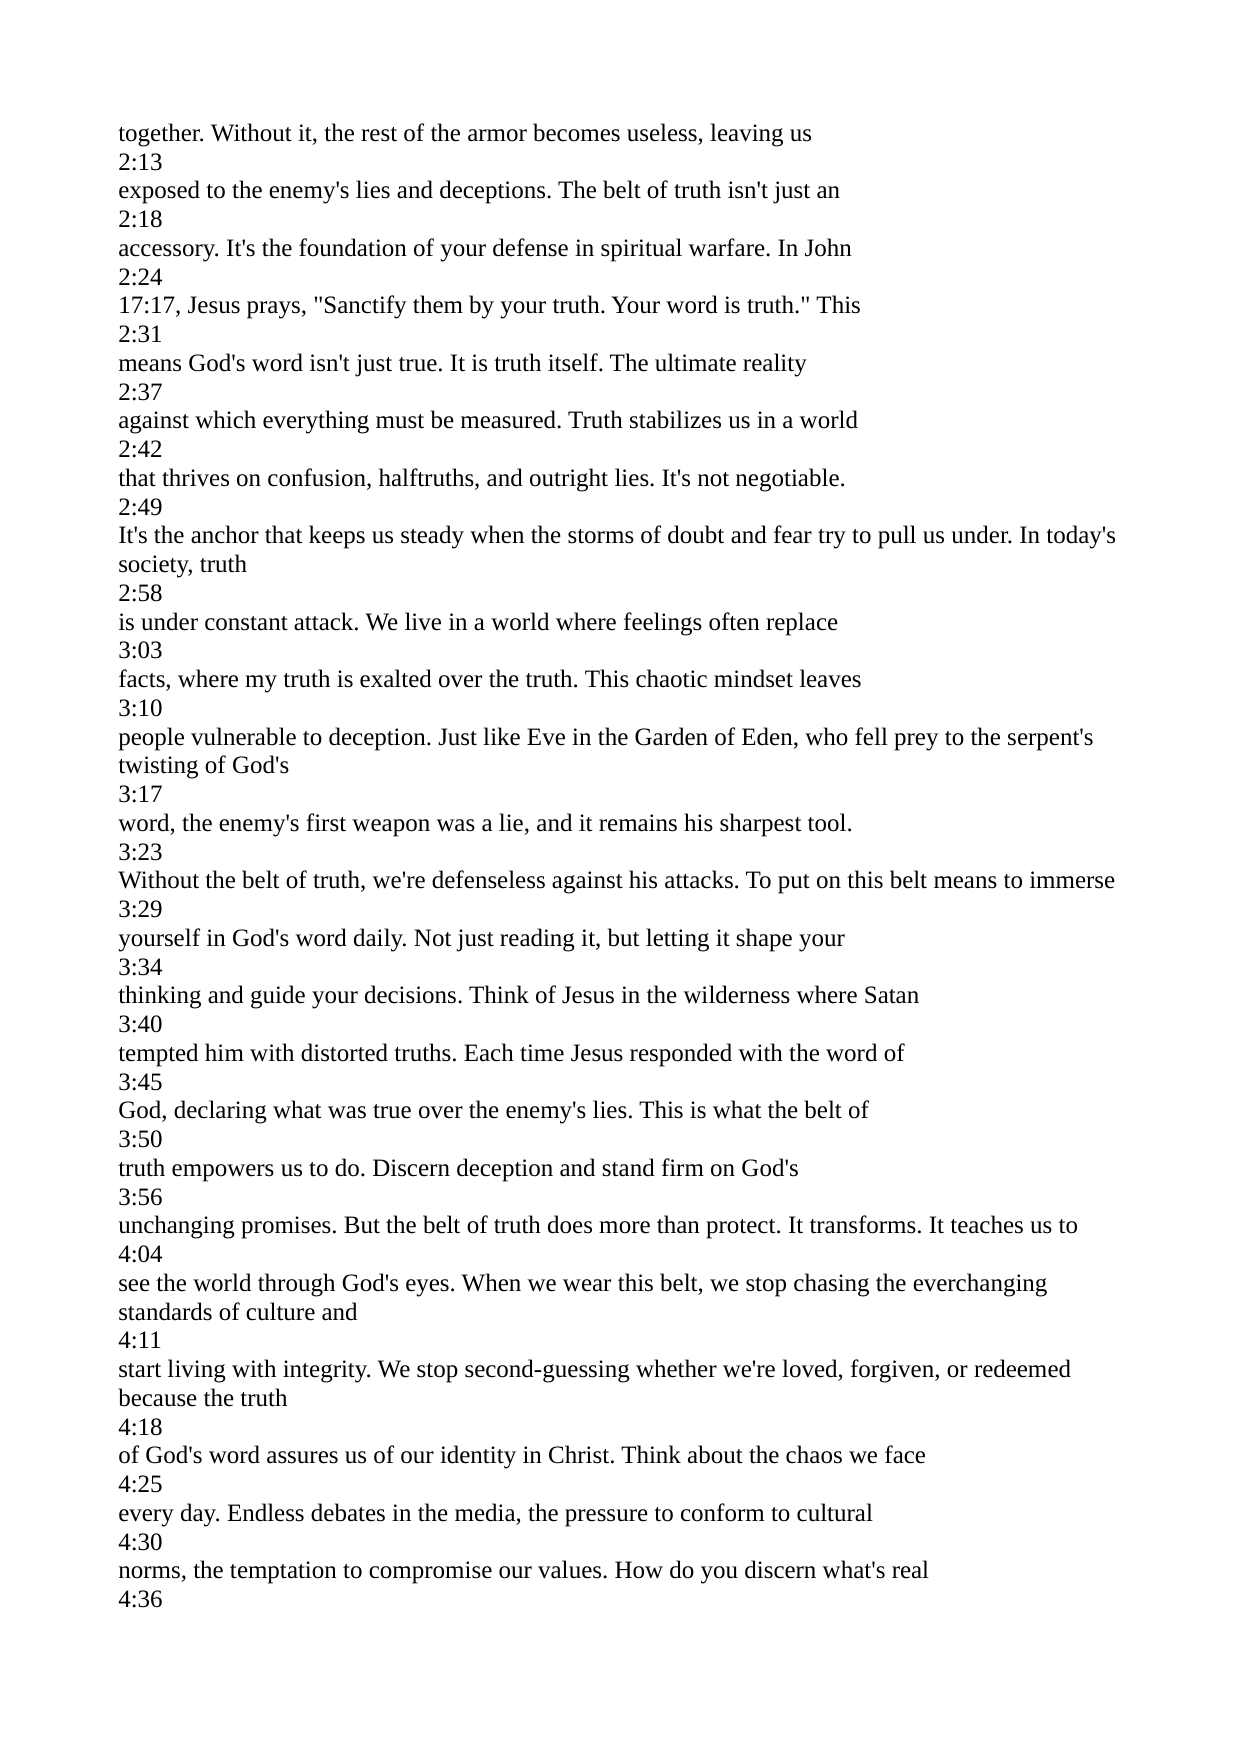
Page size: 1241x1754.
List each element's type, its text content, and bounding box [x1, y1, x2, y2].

text 3:56 [118, 1182, 1122, 1211]
text together. Without it, the rest of the armor becomes useless, leaving us [118, 118, 1122, 147]
text Without the belt of truth, we're defenseless against his attacks. To put on this belt means to immerse [118, 866, 1122, 894]
text 3:23 [118, 837, 1122, 866]
text that thrives on confusion, halftruths, and outright lies. It's not negotiable. [118, 463, 1122, 492]
text word, the enemy's first weapon was a lie, and it remains his sharpest tool. [118, 808, 1122, 837]
text It's the anchor that keeps us steady when the storms of doubt and fear try to pull us under. In today's society, truth [118, 521, 1122, 578]
text 3:40 [118, 1009, 1122, 1038]
text thinking and guide your decisions. Think of Jesus in the wilderness where Satan [118, 981, 1122, 1009]
text 2:42 [118, 434, 1122, 463]
text 2:58 [118, 578, 1122, 607]
text 2:31 [118, 319, 1122, 348]
text 2:13 [118, 147, 1122, 176]
text 4:18 [118, 1412, 1122, 1441]
text God, declaring what was true over the enemy's lies. This is what the belt of [118, 1096, 1122, 1124]
text 2:24 [118, 262, 1122, 291]
text 3:10 [118, 693, 1122, 722]
text norms, the temptation to compromise our values. How do you discern what's real [118, 1556, 1122, 1584]
text means God's word isn't just true. It is truth itself. The ultimate reality [118, 348, 1122, 377]
text is under constant attack. We live in a world where feelings often replace [118, 607, 1122, 636]
text facts, where my truth is exalted over the truth. This chaotic mindset leaves [118, 664, 1122, 693]
text 4:25 [118, 1469, 1122, 1498]
text 2:37 [118, 377, 1122, 406]
text accessory. It's the foundation of your defense in spiritual warfare. In John [118, 233, 1122, 262]
text 17:17, Jesus prays, "Sanctify them by your truth. Your word is truth." This [118, 291, 1122, 319]
text see the world through God's eyes. When we wear this belt, we stop chasing the everchanging standards of culture and [118, 1268, 1122, 1326]
text 3:17 [118, 779, 1122, 808]
text 3:50 [118, 1124, 1122, 1153]
text truth empowers us to do. Discern deception and stand firm on God's [118, 1153, 1122, 1182]
text against which everything must be measured. Truth stabilizes us in a world [118, 406, 1122, 434]
text 4:30 [118, 1527, 1122, 1556]
text start living with integrity. We stop second-guessing whether we're loved, forgiven, or redeemed because the truth [118, 1354, 1122, 1412]
text 3:34 [118, 952, 1122, 981]
text tempted him with distorted truths. Each time Jesus responded with the word of [118, 1038, 1122, 1067]
text unchanging promises. But the belt of truth does more than protect. It transforms. It teaches us to [118, 1211, 1122, 1239]
text 2:49 [118, 492, 1122, 521]
text 3:29 [118, 894, 1122, 923]
text yourself in God's word daily. Not just reading it, but letting it shape your [118, 923, 1122, 952]
text 4:36 [118, 1584, 1122, 1613]
text 3:03 [118, 636, 1122, 664]
text every day. Endless debates in the media, the pressure to conform to cultural [118, 1498, 1122, 1527]
text 3:45 [118, 1067, 1122, 1096]
text 4:11 [118, 1326, 1122, 1354]
text exposed to the enemy's lies and deceptions. The belt of truth isn't just an [118, 176, 1122, 204]
text 4:04 [118, 1239, 1122, 1268]
text 2:18 [118, 204, 1122, 233]
text of God's word assures us of our identity in Christ. Think about the chaos we face [118, 1441, 1122, 1469]
text people vulnerable to deception. Just like Eve in the Garden of Eden, who fell prey to the serpent's twisting of God's [118, 722, 1122, 779]
